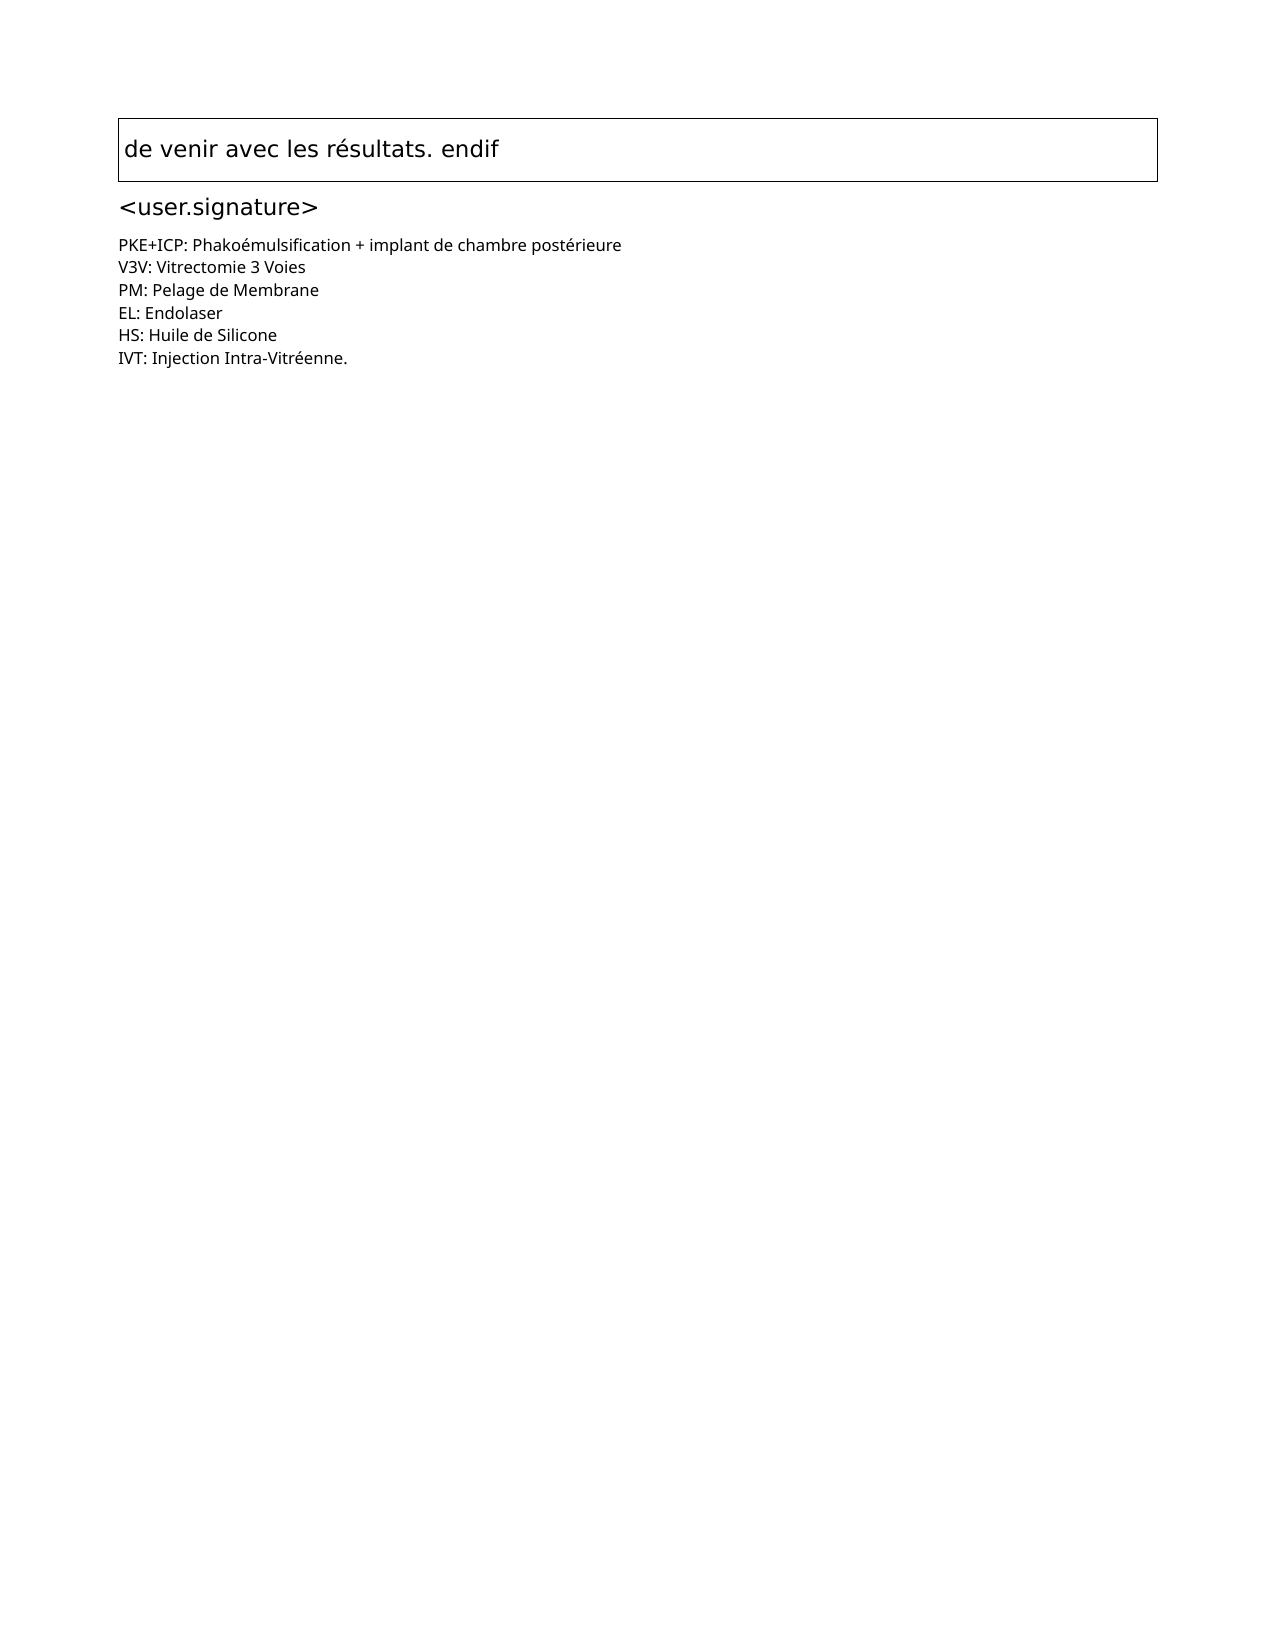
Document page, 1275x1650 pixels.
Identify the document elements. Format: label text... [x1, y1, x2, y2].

text <user.signature> [118, 194, 1157, 221]
text IVT: Injection Intra-Vitréenne. [118, 347, 1157, 369]
text HS: Huile de Silicone [118, 324, 1157, 347]
text EL: Endolaser [118, 301, 1157, 324]
text PKE+ICP: Phakoémulsification + implant de chambre postérieure [118, 233, 1157, 256]
table_cell de venir avec les résultats. endif [119, 119, 1157, 181]
text PM: Pelage de Membrane [118, 278, 1157, 301]
text V3V: Vitrectomie 3 Voies [118, 256, 1157, 278]
